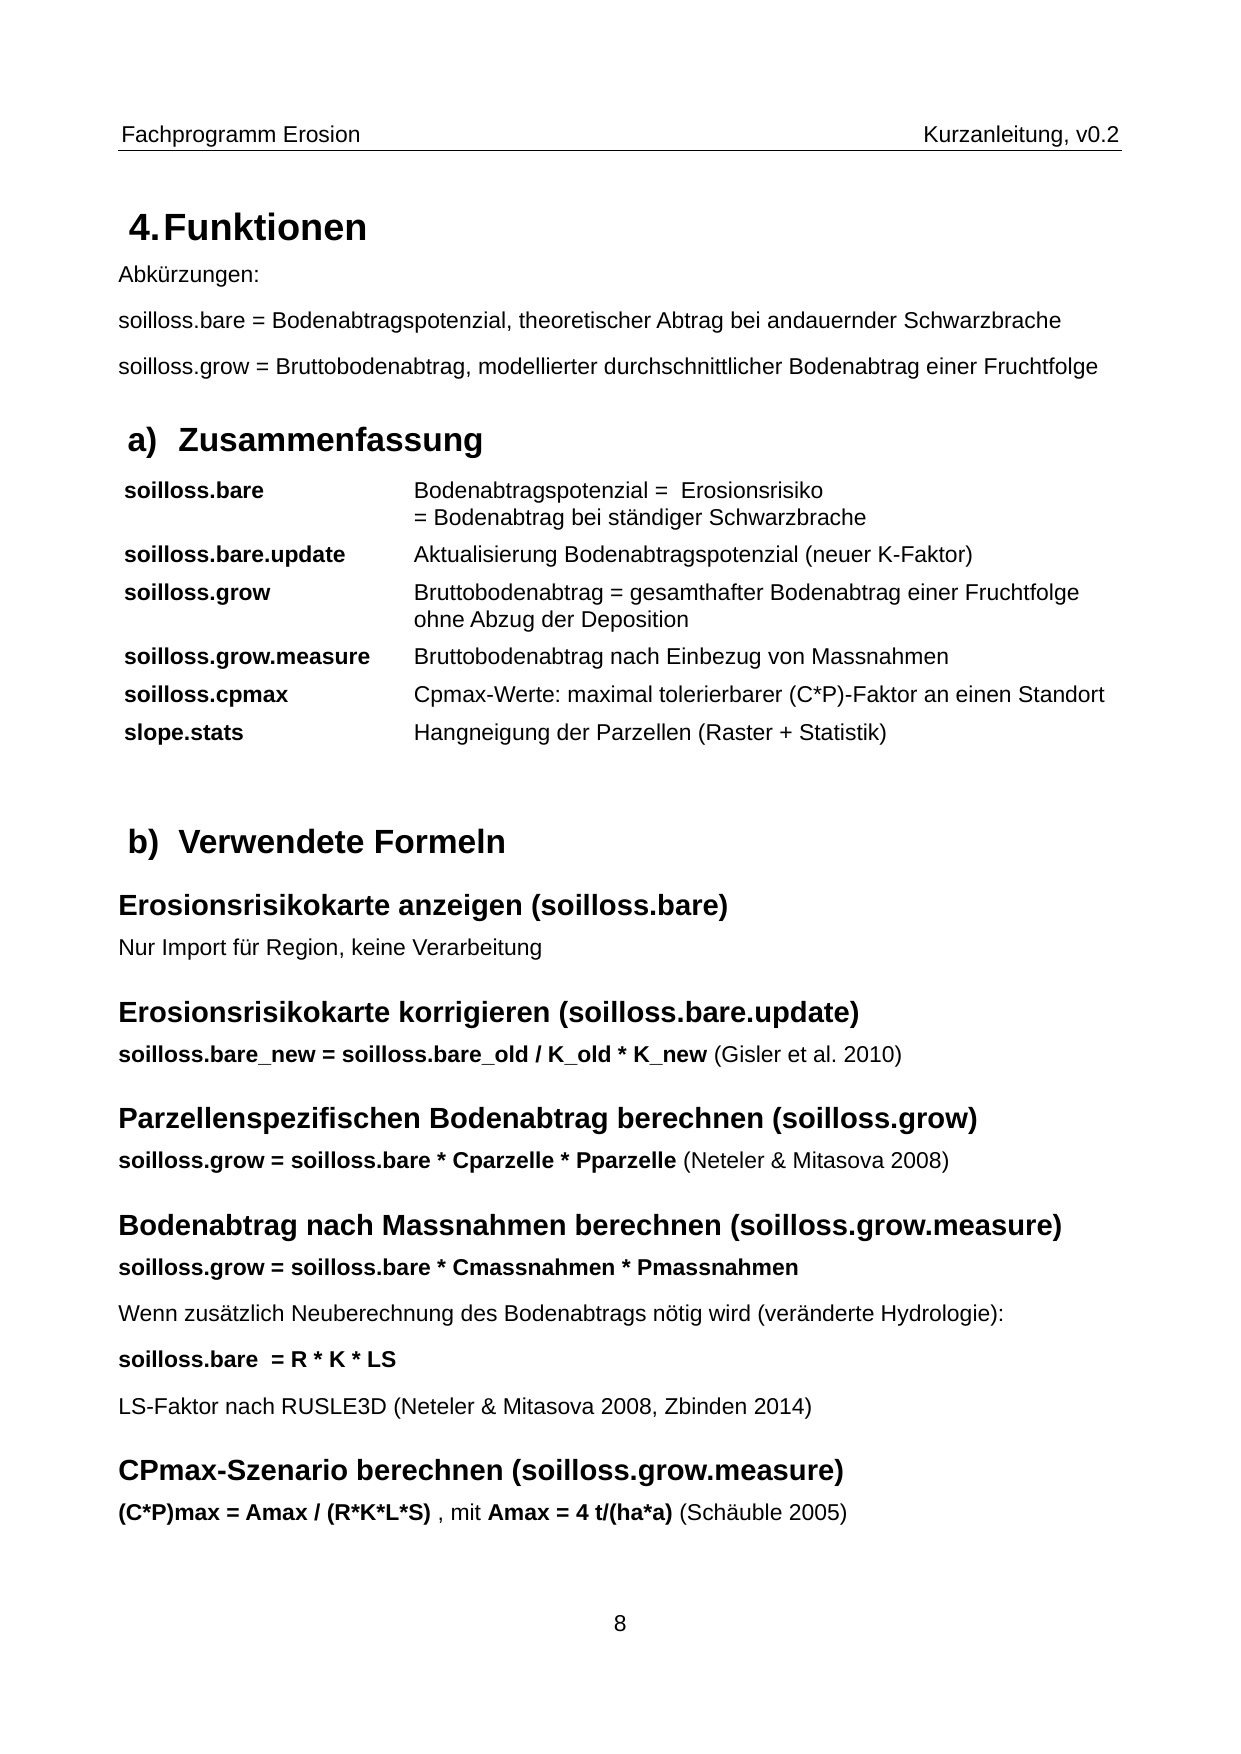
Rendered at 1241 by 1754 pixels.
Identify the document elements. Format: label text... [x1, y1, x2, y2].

table_cell slope.stats [118, 713, 408, 755]
table_cell soilloss.cpmax [118, 675, 408, 713]
table_cell Bruttobodenabtrag nach Einbezug von Massnahmen [408, 638, 1122, 675]
text Nur Import für Region, keine Verarbeitung [118, 934, 1122, 960]
text soilloss.grow = soilloss.bare * Cmassnahmen * Pmassnahmen [118, 1254, 1122, 1281]
subtitle Erosionsrisikokarte anzeigen (soilloss.bare) [118, 888, 1122, 921]
subtitle CPmax-Szenario berechnen (soilloss.grow.measure) [118, 1453, 1122, 1487]
subtitle Parzellenspezifischen Bodenabtrag berechnen (soilloss.grow) [118, 1101, 1122, 1135]
text soilloss.bare = Bodenabtragspotenzial, theoretischer Abtrag bei andauernder Schwarzbrache [118, 307, 1122, 333]
table_cell Hangneigung der Parzellen (Raster + Statistik) [408, 713, 1122, 755]
subtitle Bodenabtrag nach Massnahmen berechnen (soilloss.grow.measure) [118, 1208, 1122, 1242]
table_cell Bruttobodenabtrag = gesamthafter Bodenabtrag einer Fruchtfolge ohne Abzug der Deposition [408, 574, 1122, 638]
text soilloss.bare_new = soilloss.bare_old / K_old * K_new (Gisler et al. 2010) [118, 1041, 1122, 1067]
text soilloss.grow = soilloss.bare * Cparzelle * Pparzelle (Neteler & Mitasova 2008) [118, 1147, 1122, 1174]
table_cell Aktualisierung Bodenabtragspotenzial (neuer K-Faktor) [408, 536, 1122, 573]
text LS-Faktor nach RUSLE3D (Neteler & Mitasova 2008, Zbinden 2014) [118, 1393, 1122, 1419]
table_header Bodenabtragspotenzial = Erosionsrisiko = Bodenabtrag bei ständiger Schwarzbrache [408, 471, 1122, 536]
text soilloss.grow = Bruttobodenabtrag, modellierter durchschnittlicher Bodenabtrag einer Fruchtfolge [118, 353, 1122, 380]
table_cell Cpmax-Werte: maximal tolerierbarer (C*P)-Faktor an einen Standort [408, 675, 1122, 713]
text Wenn zusätzlich Neuberechnung des Bodenabtrags nötig wird (veränderte Hydrologie): [118, 1300, 1122, 1327]
text (C*P)max = Amax / (R*K*L*S) , mit Amax = 4 t/(ha*a) (Schäuble 2005) [118, 1499, 1122, 1526]
table_cell soilloss.bare.update [118, 536, 408, 573]
subtitle Zusammenfassung [118, 420, 1122, 459]
table_cell soilloss.grow.measure [118, 638, 408, 675]
subtitle Erosionsrisikokarte korrigieren (soilloss.bare.update) [118, 994, 1122, 1028]
subtitle Funktionen [118, 205, 1122, 248]
text Abkürzungen: [118, 261, 1122, 287]
text soilloss.bare = R * K * LS [118, 1346, 1122, 1373]
subtitle Verwendete Formeln [118, 822, 1122, 861]
table_cell soilloss.grow [118, 574, 408, 638]
table_header soilloss.bare [118, 471, 408, 536]
